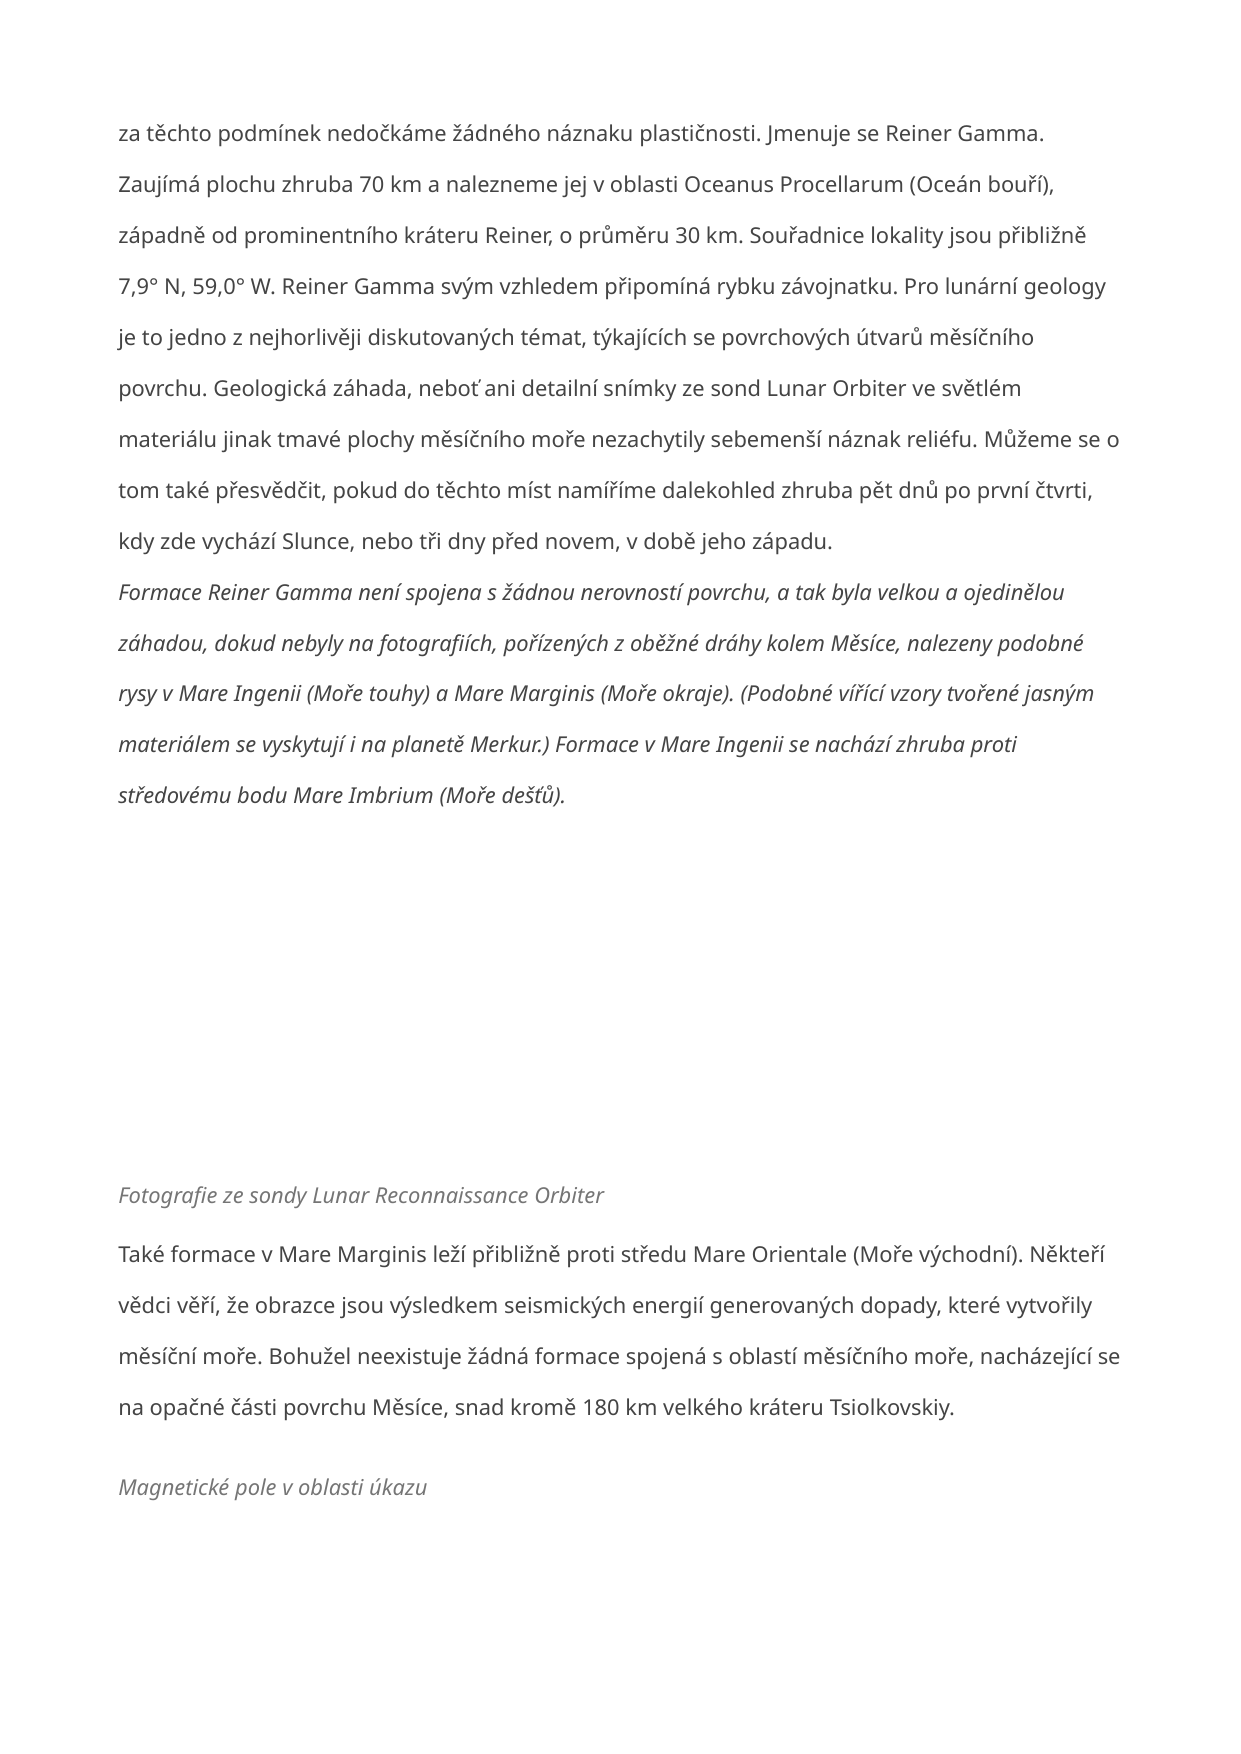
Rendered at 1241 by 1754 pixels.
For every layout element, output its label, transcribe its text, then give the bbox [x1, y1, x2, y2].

list Fotografie ze sondy Lunar Reconnaissance Orbiter [118, 1180, 1122, 1209]
text Formace Reiner Gamma není spojena s žádnou nerovností povrchu, a tak byla velkou a ojedinělou záhadou, dokud nebyly na fotografiích, pořízených z oběžné dráhy kolem Měsíce, nalezeny podobné rysy v Mare Ingenii (Moře touhy) a Mare Marginis (Moře okraje). (Podobné vířící vzory tvořené jasným materiálem se vyskytují i na planetě Merkur.) Formace v Mare Ingenii se nachází zhruba proti středovému bodu Mare Imbrium (Moře dešťů). [118, 577, 1122, 810]
list Magnetické pole v oblasti úkazu [118, 1472, 1122, 1502]
text za těchto podmínek nedočkáme žádného náznaku plastičnosti. Jmenuje se Reiner Gamma. Zaujímá plochu zhruba 70 km a nalezneme jej v oblasti Oceanus Procellarum (Oceán bouří), západně od prominentního kráteru Reiner, o průměru 30 km. Souřadnice lokality jsou přibližně 7,9° N, 59,0° W. Reiner Gamma svým vzhledem připomíná rybku závojnatku. Pro lunární geology je to jedno z nejhorlivěji diskutovaných témat, týkajících se povrchových útvarů měsíčního povrchu. Geologická záhada, neboť ani detailní snímky ze sond Lunar Orbiter ve světlém materiálu jinak tmavé plochy měsíčního moře nezachytily sebemenší náznak reliéfu. Můžeme se o tom také přesvědčit, pokud do těchto míst namíříme dalekohled zhruba pět dnů po první čtvrti, kdy zde vychází Slunce, nebo tři dny před novem, v době jeho západu. [118, 118, 1122, 555]
text Také formace v Mare Marginis leží přibližně proti středu Mare Orientale (Moře východní). Někteří vědci věří, že obrazce jsou výsledkem seismických energií generovaných dopady, které vytvořily měsíční moře. Bohužel neexistuje žádná formace spojená s oblastí měsíčního moře, nacházející se na opačné části povrchu Měsíce, snad kromě 180 km velkého kráteru Tsiolkovskiy. [118, 1239, 1122, 1422]
